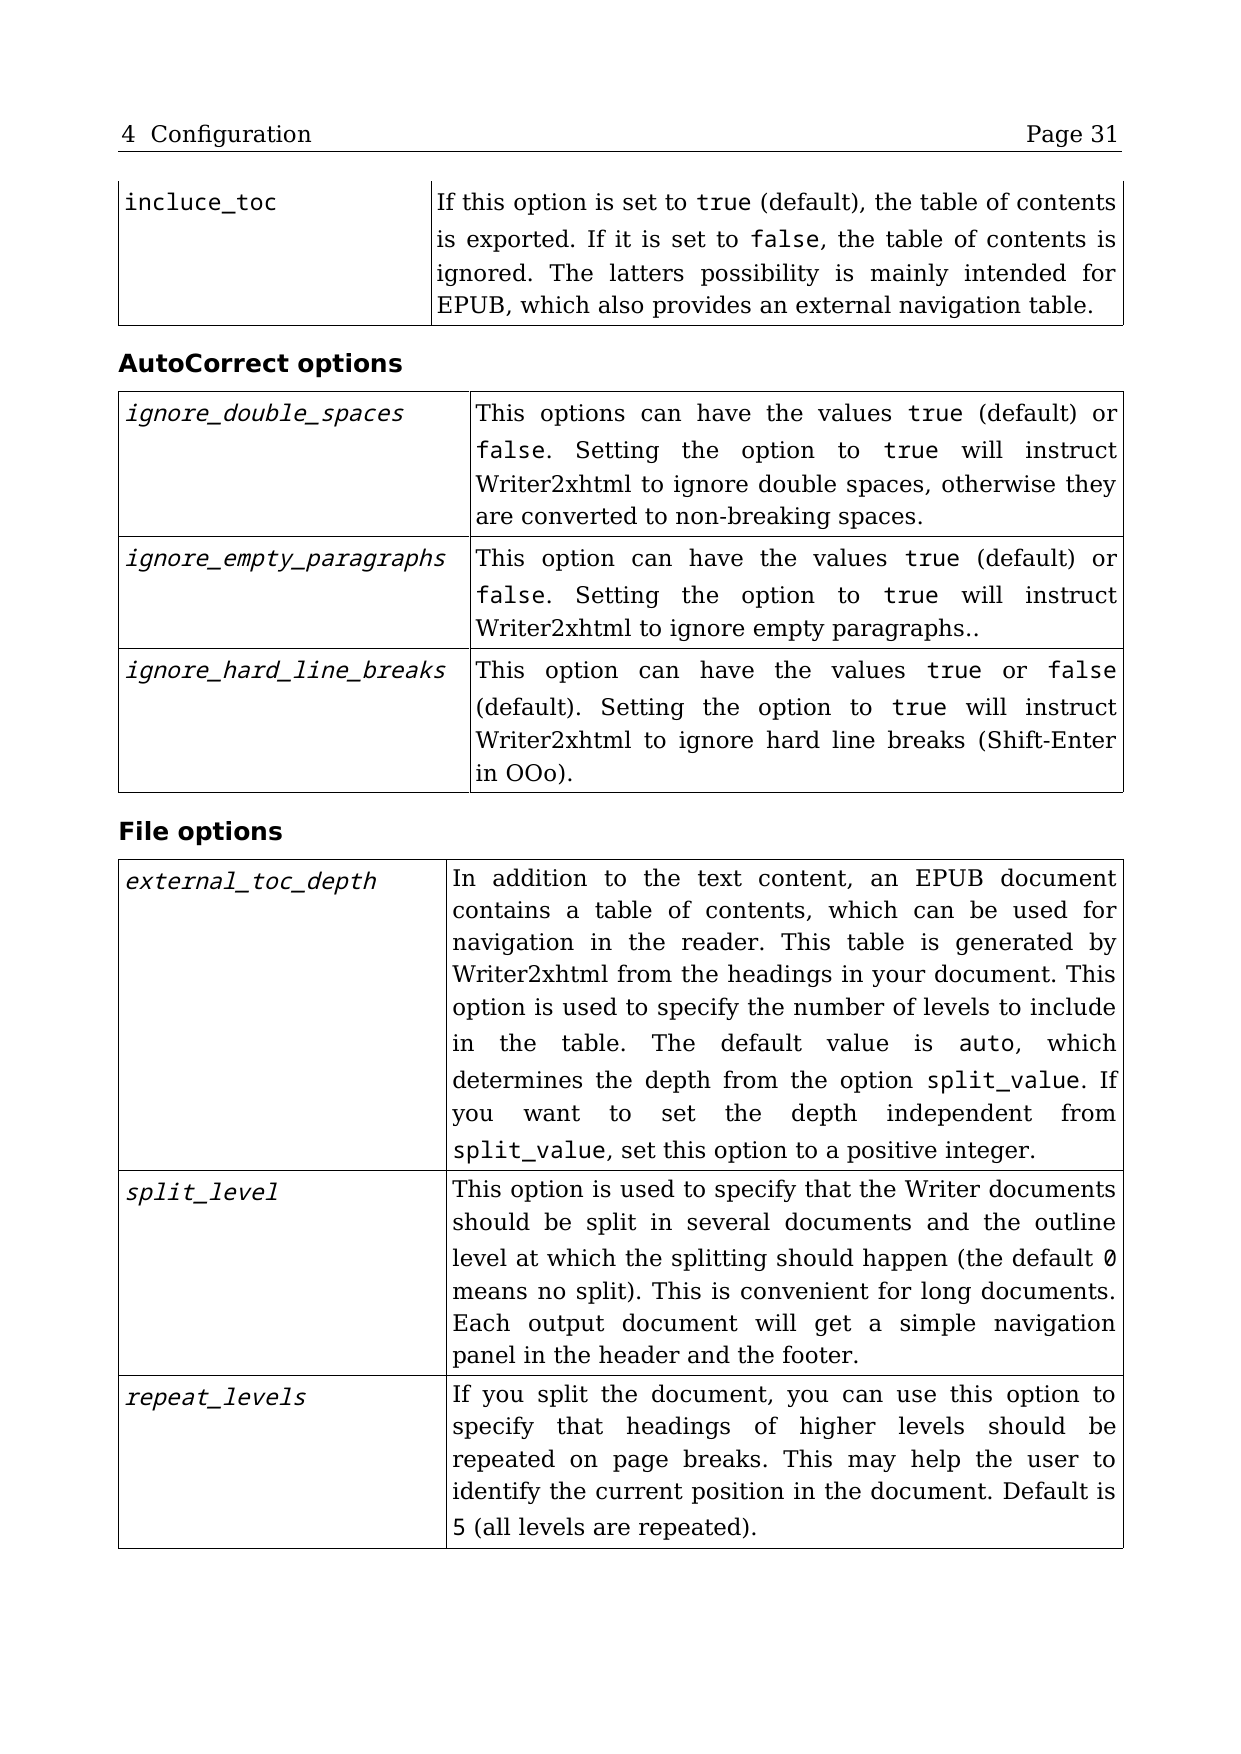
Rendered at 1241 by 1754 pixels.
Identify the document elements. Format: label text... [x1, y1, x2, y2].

table_cell If you split the document, you can use this option to specify that headings of higher levels should be repeated on page breaks. This may help the user to identify the current position in the document. Default is 5 (all levels are repeated). [447, 1376, 1123, 1548]
table_header This options can have the values true (default) or false. Setting the option to true will instruct Writer2xhtml to ignore double spaces, otherwise they are converted to non-breaking spaces. [471, 392, 1123, 536]
table_cell This option is used to specify that the Writer documents should be split in several documents and the outline level at which the splitting should happen (the default 0 means no split). This is convenient for long documents. Each output document will get a simple navigation panel in the header and the footer. [447, 1171, 1123, 1375]
table_cell repeat_levels [119, 1376, 446, 1548]
table_header In addition to the text content, an EPUB document contains a table of contents, which can be used for navigation in the reader. This table is generated by Writer2xhtml from the headings in your document. This option is used to specify the number of levels to include in the table. The default value is auto, which determines the depth from the option split_value. If you want to set the depth independent from split_value, set this option to a positive integer. [447, 860, 1123, 1170]
subtitle AutoCorrect options [118, 350, 1122, 379]
table_cell This option can have the values true (default) or false. Setting the option to true will instruct Writer2xhtml to ignore empty paragraphs.. [471, 537, 1123, 648]
table_cell split_level [119, 1171, 446, 1375]
table_cell This option can have the values true or false (default). Setting the option to true will instruct Writer2xhtml to ignore hard line breaks (Shift-Enter in OOo). [471, 649, 1123, 792]
table_header external_toc_depth [119, 860, 446, 1170]
table_cell ignore_hard_line_breaks [119, 649, 469, 792]
table_cell incluce_toc [119, 181, 431, 325]
table_cell If this option is set to true (default), the table of contents is exported. If it is set to false, the table of contents is ignored. The latters possibility is mainly intended for EPUB, which also provides an external navigation table. [432, 181, 1123, 325]
subtitle File options [118, 817, 1122, 846]
table_cell ignore_empty_paragraphs [119, 537, 469, 648]
table_header ignore_double_spaces [119, 392, 469, 536]
